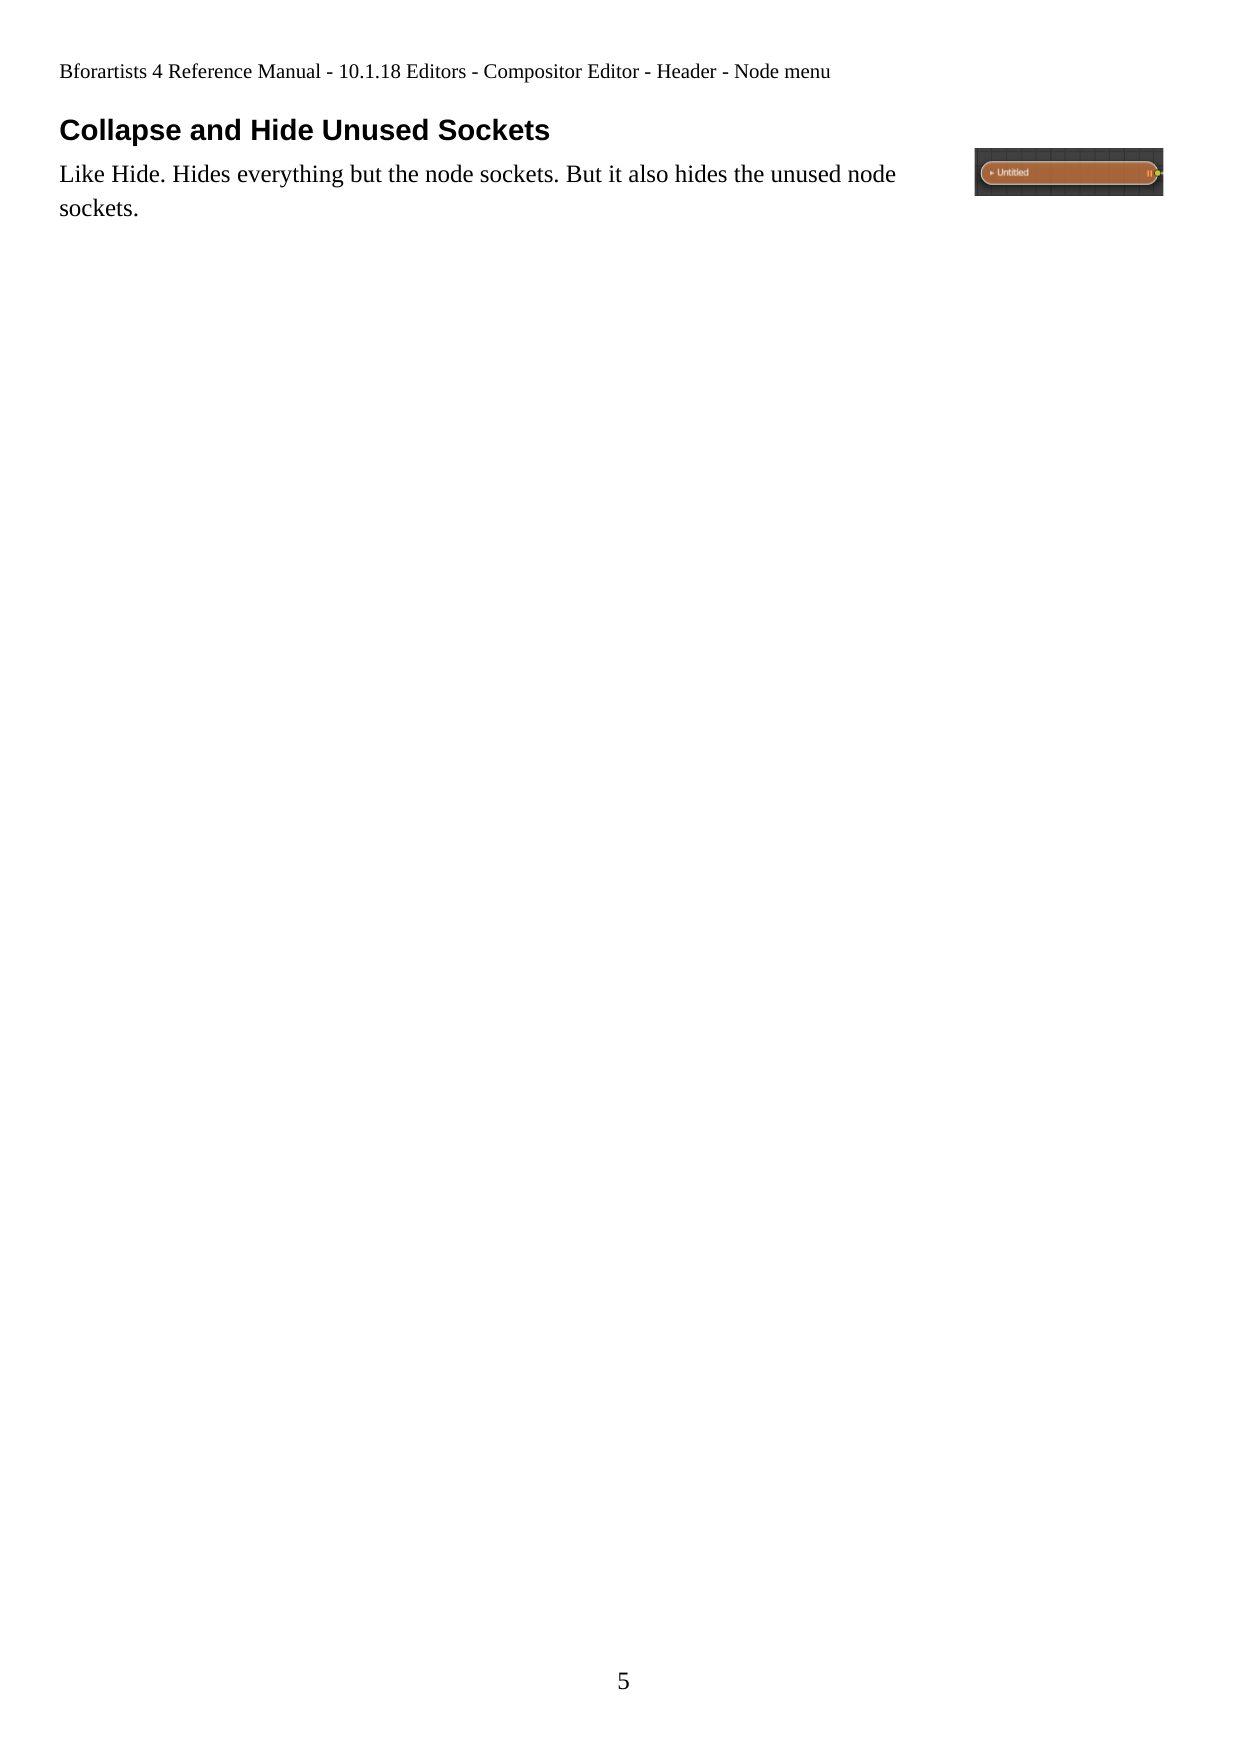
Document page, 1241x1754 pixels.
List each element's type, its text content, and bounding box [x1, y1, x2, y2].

text Like Hide. Hides everything but the node sockets. But it also hides the unused node sockets. [59, 159, 1181, 222]
picture [974, 148, 1164, 196]
subtitle Collapse and Hide Unused Sockets [59, 113, 1181, 146]
